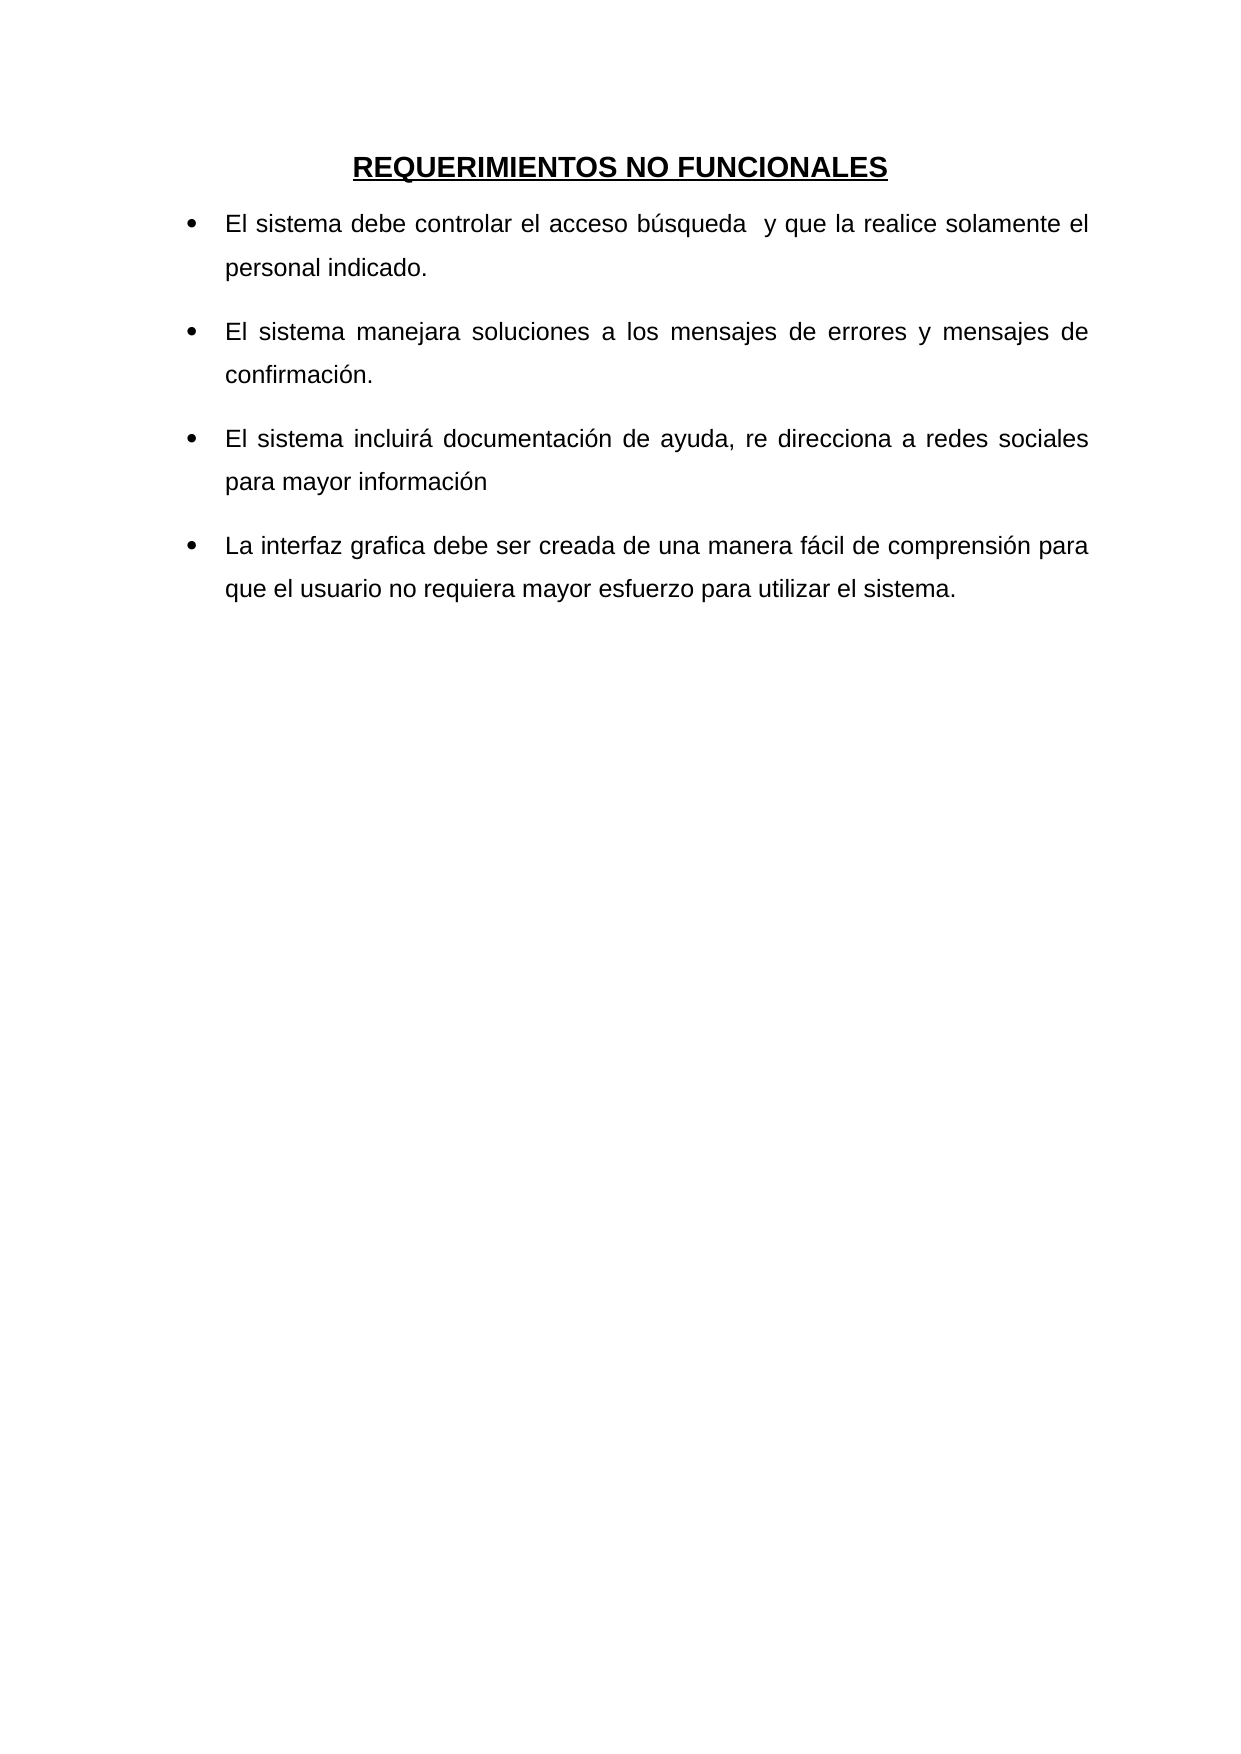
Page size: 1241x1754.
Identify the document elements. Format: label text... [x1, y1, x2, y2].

list La interfaz grafica debe ser creada de una manera fácil de comprensión para que el usuario no requiera mayor esfuerzo para utilizar el sistema. [187, 531, 1090, 603]
list El sistema manejara soluciones a los mensajes de errores y mensajes de confirmación. [187, 317, 1090, 388]
list El sistema incluirá documentación de ayuda, re direcciona a redes sociales para mayor información [187, 424, 1090, 496]
text REQUERIMIENTOS NO FUNCIONALES [150, 150, 1090, 183]
list El sistema debe controlar el acceso búsqueda y que la realice solamente el personal indicado. [187, 209, 1090, 281]
